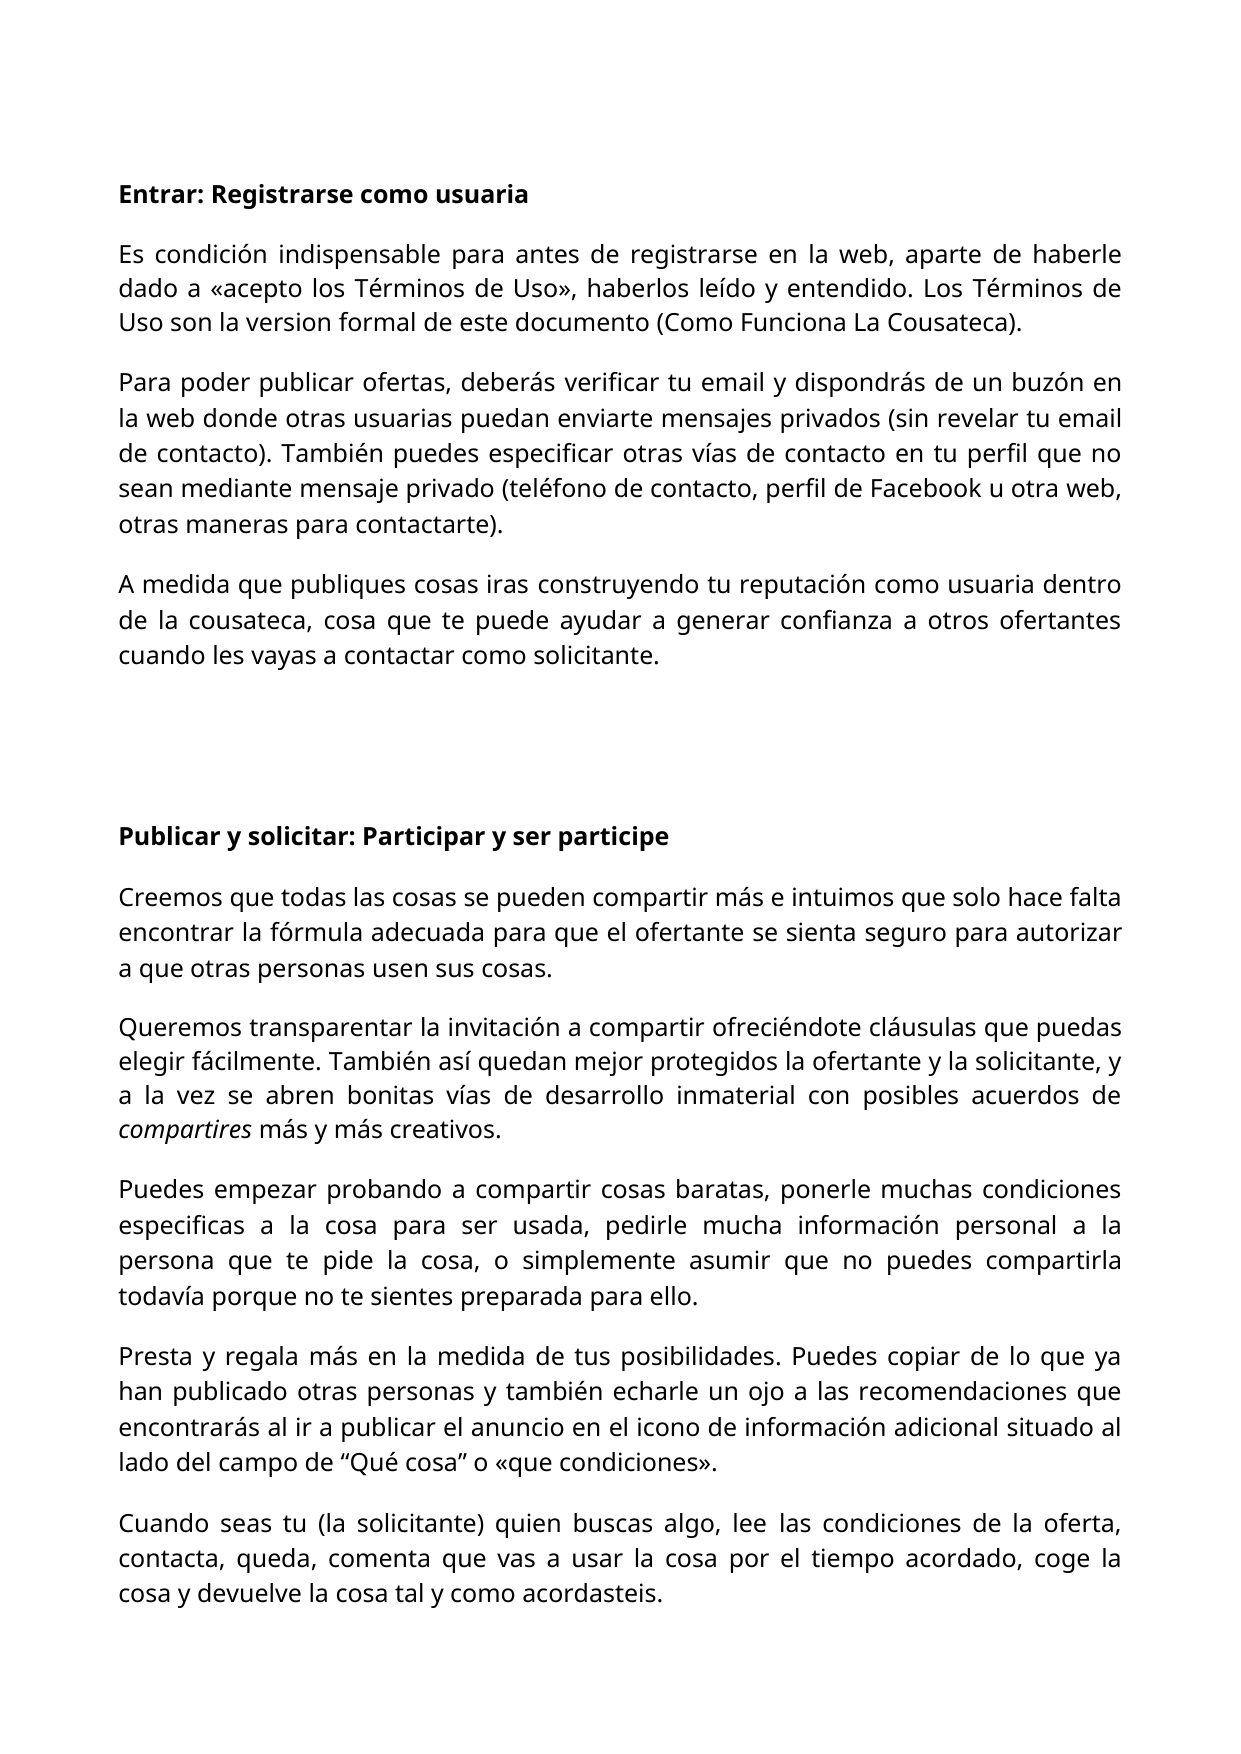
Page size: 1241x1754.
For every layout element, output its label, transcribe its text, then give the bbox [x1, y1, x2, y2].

text Publicar y solicitar: Participar y ser participe [118, 818, 1122, 853]
text Entrar: Registrarse como usuaria [118, 177, 1122, 211]
text Puedes empezar probando a compartir cosas baratas, ponerle muchas condiciones especificas a la cosa para ser usada, pedirle mucha información personal a la persona que te pide la cosa, o simplemente asumir que no puedes compartirla todavía porque no te sientes preparada para ello. [118, 1171, 1122, 1312]
text Cuando seas tu (la solicitante) quien buscas algo, lee las condiciones de la oferta, contacta, queda, comenta que vas a usar la cosa por el tiempo acordado, coge la cosa y devuelve la cosa tal y como acordasteis. [118, 1504, 1122, 1610]
text Queremos transparentar la invitación a compartir ofreciéndote cláusulas que puedas elegir fácilmente. También así quedan mejor protegidos la ofertante y la solicitante, y a la vez se abren bonitas vías de desarrollo inmaterial con posibles acuerdos de compartires más y más creativos. [118, 1009, 1122, 1146]
text Presta y regala más en la medida de tus posibilidades. Puedes copiar de lo que ya han publicado otras personas y también echarle un ojo a las recomendaciones que encontrarás al ir a publicar el anuncio en el icono de información adicional situado al lado del campo de “Qué cosa” o «que condiciones». [118, 1337, 1122, 1479]
text A medida que publiques cosas iras construyendo tu reputación como usuaria dentro de la cousateca, cosa que te puede ayudar a generar confianza a otros ofertantes cuando les vayas a contactar como solicitante. [118, 566, 1122, 672]
text Creemos que todas las cosas se pueden compartir más e intuimos que solo hace falta encontrar la fórmula adecuada para que el ofertante se sienta seguro para autorizar a que otras personas usen sus cosas. [118, 878, 1122, 984]
list Para poder publicar ofertas, deberás verificar tu email y dispondrás de un buzón en la web donde otras usuarias puedan enviarte mensajes privados (sin revelar tu email de contacto). También puedes especificar otras vías de contacto en tu perfil que no sean mediante mensaje privado (teléfono de contacto, perfil de Facebook u otra web, otras maneras para contactarte). [118, 363, 1122, 541]
text Es condición indispensable para antes de registrarse en la web, aparte de haberle dado a «acepto los Términos de Uso», haberlos leído y entendido. Los Términos de Uso son la version formal de este documento (Como Funciona La Cousateca). [118, 236, 1122, 338]
